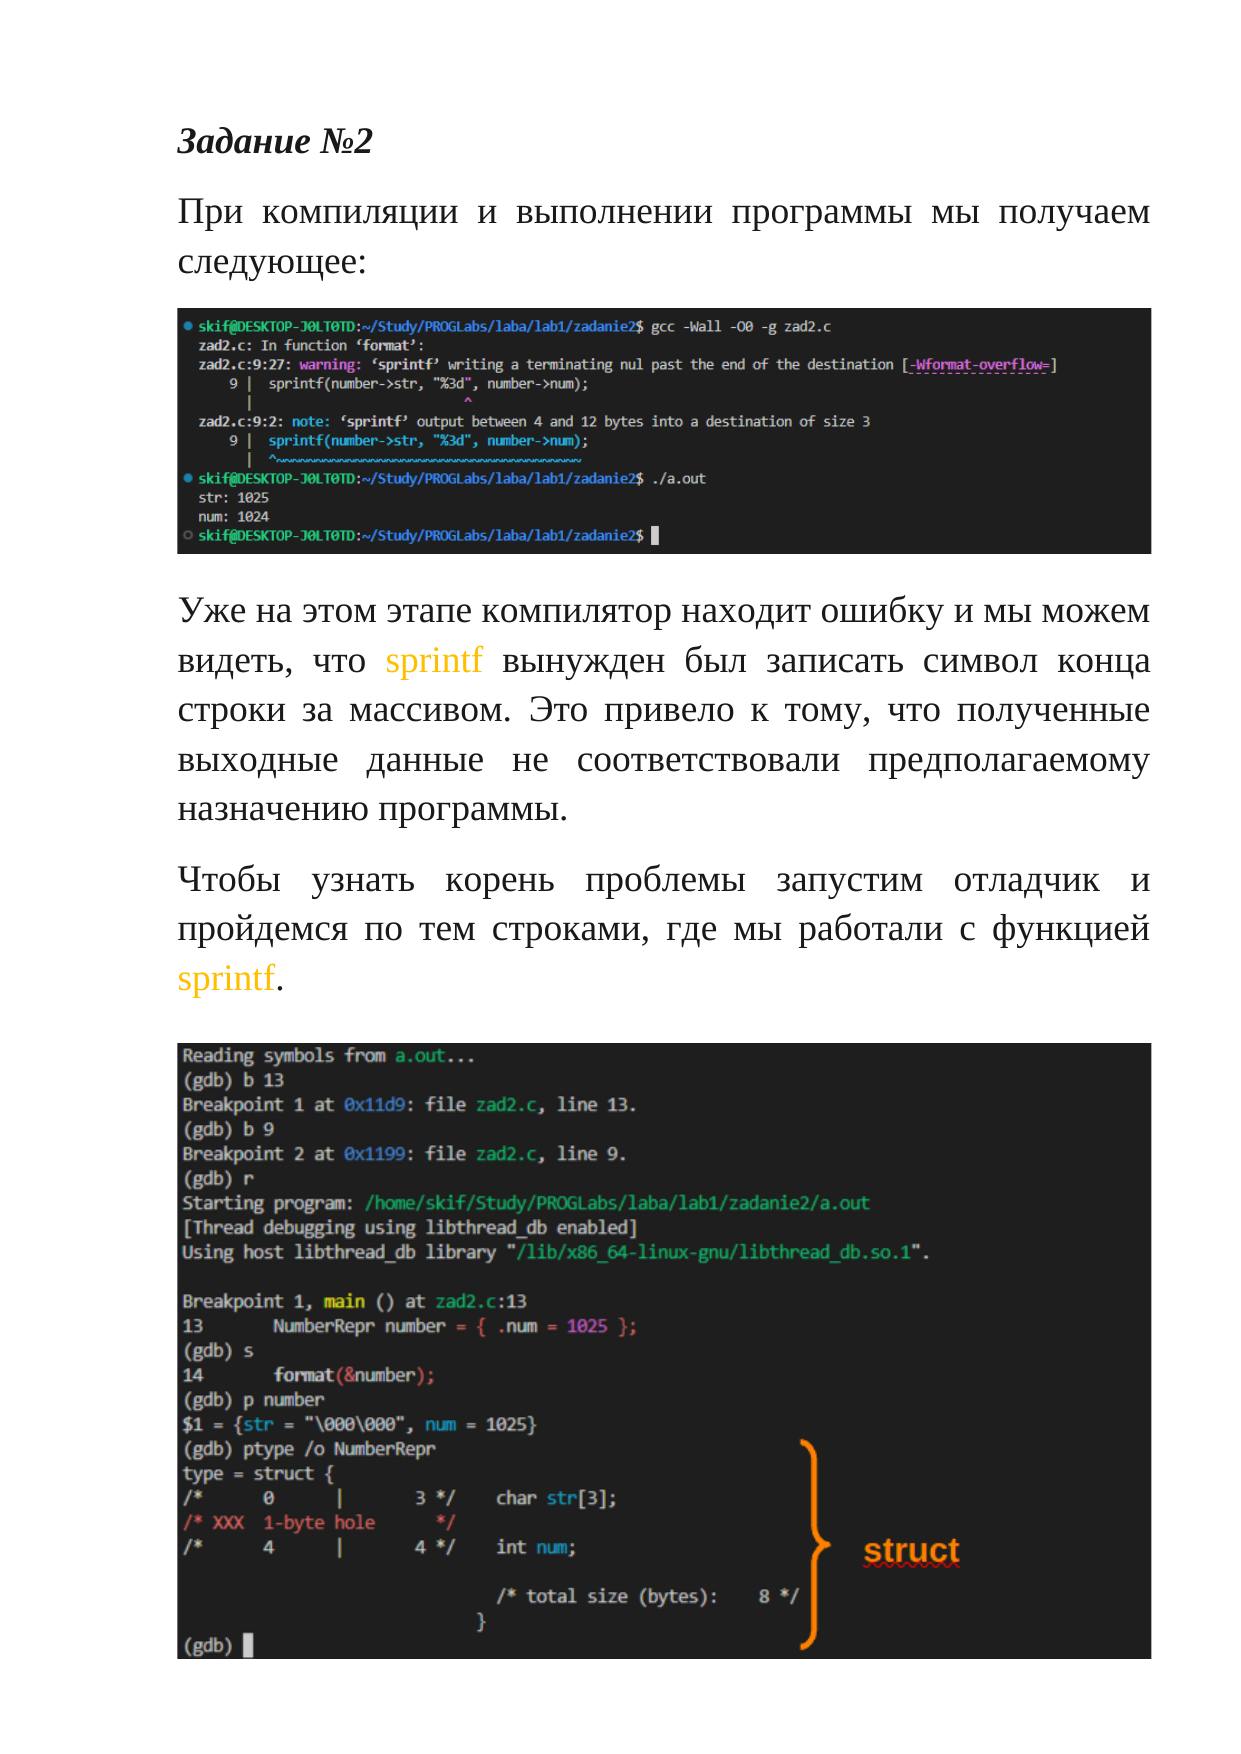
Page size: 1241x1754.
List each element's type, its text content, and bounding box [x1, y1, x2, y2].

text Уже на этом этапе компилятор находит ошибку и мы можем видеть, что sprintf вынужден был записать символ конца строки за массивом. Это привело к тому, что полученные выходные данные не соответствовали предполагаемому назначению программы. [177, 554, 1152, 829]
picture [177, 1043, 1152, 1659]
text Чтобы узнать корень проблемы запустим отладчик и пройдемся по тем строками, где мы работали с функцией sprintf. [177, 856, 1152, 998]
text Задание №2 [177, 118, 1152, 161]
picture [177, 308, 1152, 554]
text При компиляции и выполнении программы мы получаем следующее: [177, 188, 1152, 281]
